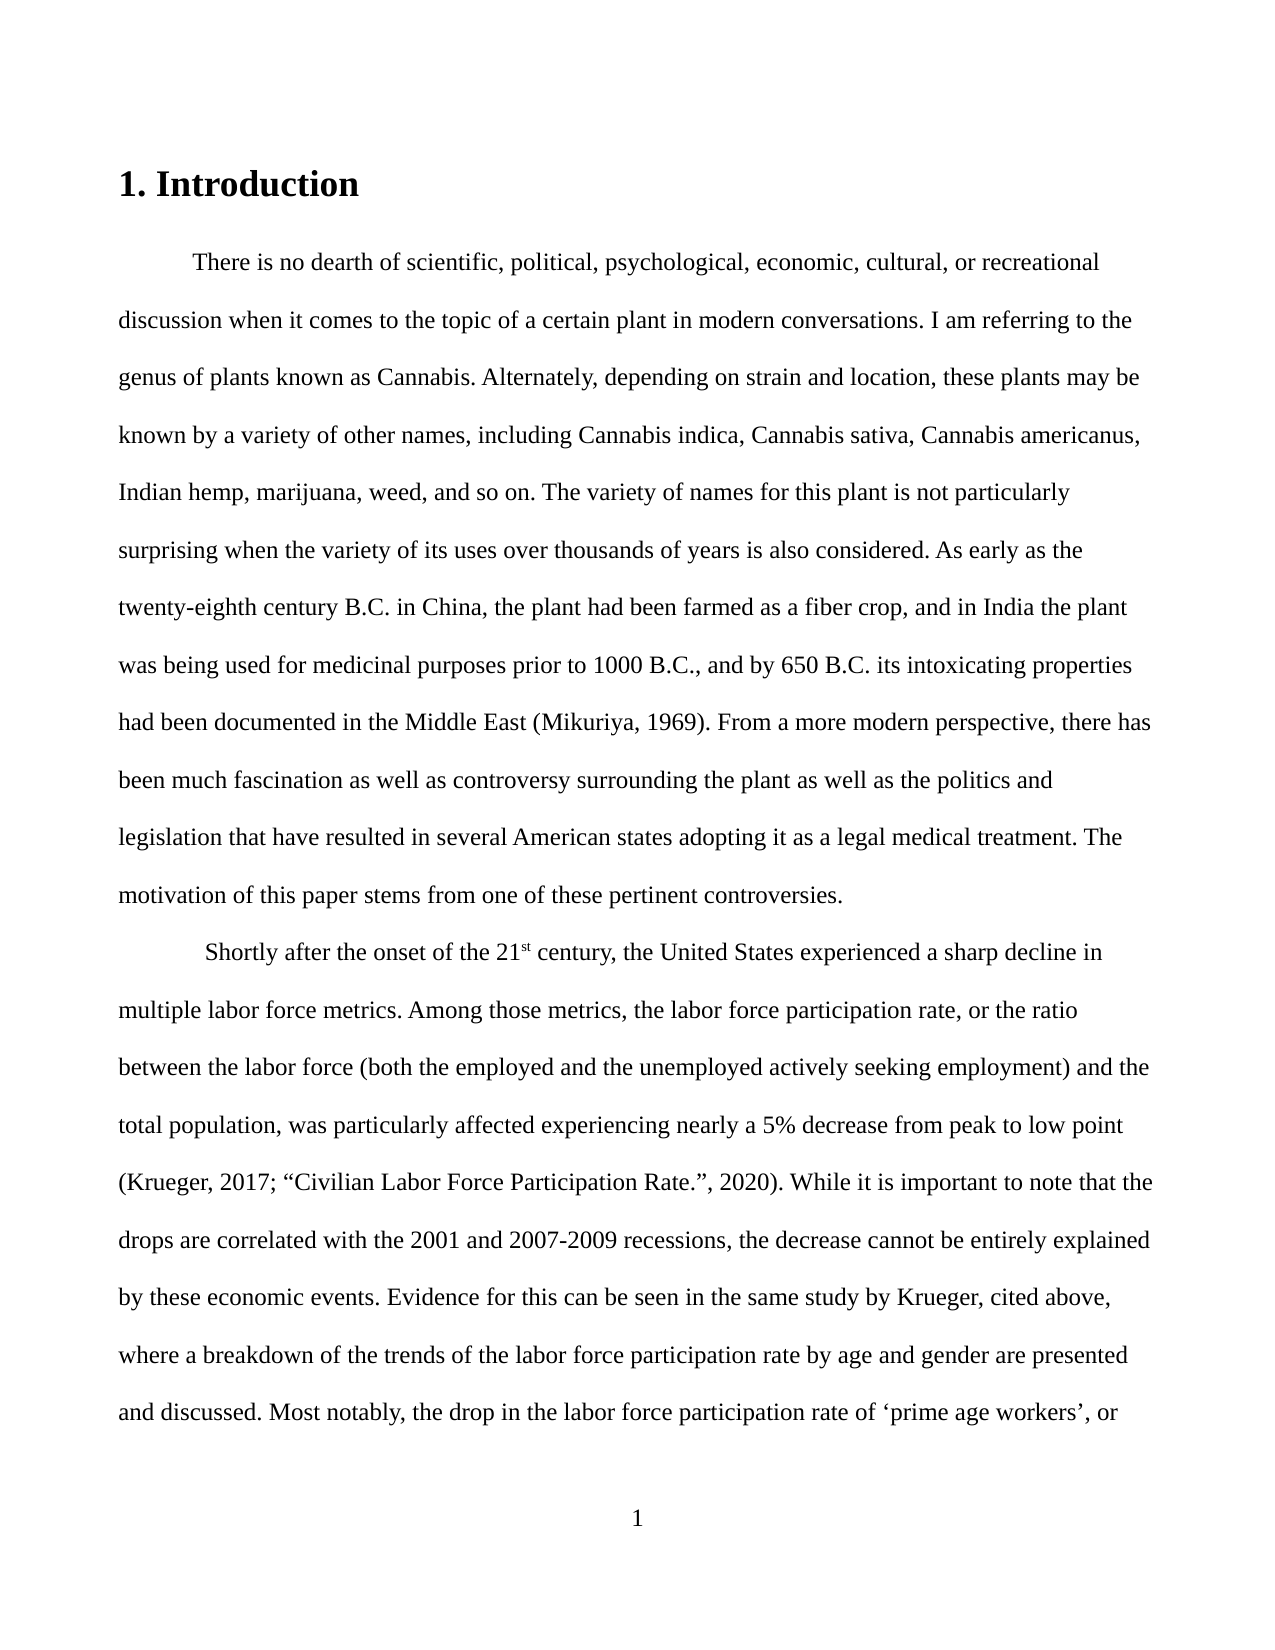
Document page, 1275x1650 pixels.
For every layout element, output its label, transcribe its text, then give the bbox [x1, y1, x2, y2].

text 1. Introduction [118, 161, 1157, 204]
text Shortly after the onset of the 21st century, the United States experienced a sharp decline in multiple labor force metrics. Among those metrics, the labor force participation rate, or the ratio between the labor force (both the employed and the unemployed actively seeking employment) and the total population, was particularly affected experiencing nearly a 5% decrease from peak to low point (Krueger, 2017; “Civilian Labor Force Participation Rate.”, 2020). While it is important to note that the drops are correlated with the 2001 and 2007-2009 recessions, the decrease cannot be entirely explained by these economic events. Evidence for this can be seen in the same study by Krueger, cited above, where a breakdown of the trends of the labor force participation rate by age and gender are presented and discussed. Most notably, the drop in the labor force participation rate of ‘prime age workers’, or [118, 937, 1157, 1426]
text There is no dearth of scientific, political, psychological, economic, cultural, or recreational discussion when it comes to the topic of a certain plant in modern conversations. I am referring to the genus of plants known as Cannabis. Alternately, depending on strain and location, these plants may be known by a variety of other names, including Cannabis indica, Cannabis sativa, Cannabis americanus, Indian hemp, marijuana, weed, and so on. The variety of names for this plant is not particularly surprising when the variety of its uses over thousands of years is also considered. As early as the twenty-eighth century B.C. in China, the plant had been farmed as a fiber crop, and in India the plant was being used for medicinal purposes prior to 1000 B.C., and by 650 B.C. its intoxicating properties had been documented in the Middle East (Mikuriya, 1969). From a more modern perspective, there has been much fascination as well as controversy surrounding the plant as well as the politics and legislation that have resulted in several American states adopting it as a legal medical treatment. The motivation of this paper stems from one of these pertinent controversies. [118, 247, 1157, 909]
